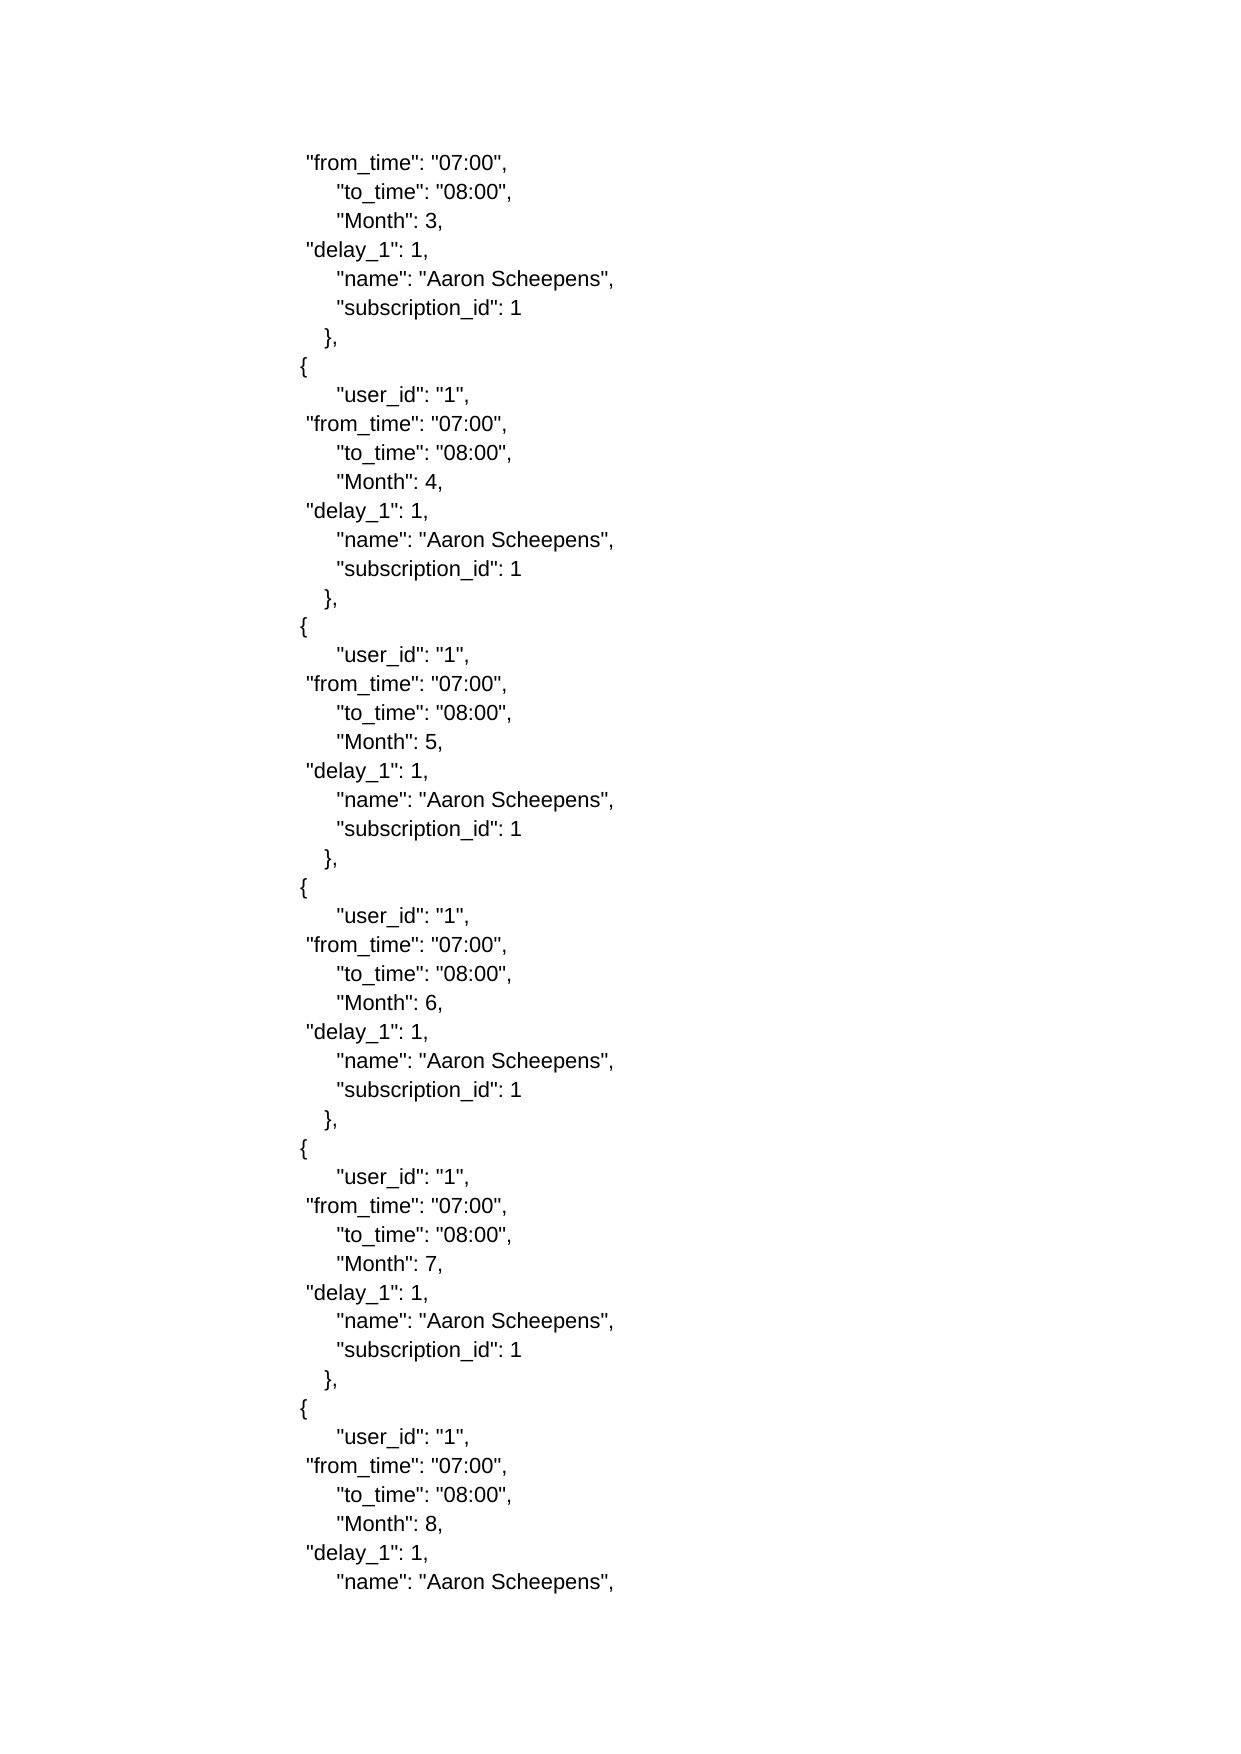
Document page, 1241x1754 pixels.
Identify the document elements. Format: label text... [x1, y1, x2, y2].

text "Month": 5, [300, 729, 1090, 754]
text "user_id": "1", [300, 1163, 1090, 1189]
text "Month": 6, [300, 990, 1090, 1015]
text "subscription_id": 1 [300, 555, 1090, 581]
text "delay_1": 1, [300, 1540, 1090, 1565]
text "subscription_id": 1 [300, 295, 1090, 320]
text "from_time": "07:00", [300, 1192, 1090, 1218]
text "Month": 8, [300, 1511, 1090, 1536]
text "to_time": "08:00", [300, 439, 1090, 465]
text }, [300, 1106, 1090, 1131]
text "name": "Aaron Scheepens", [300, 1048, 1090, 1073]
text { [300, 353, 1090, 378]
text }, [300, 324, 1090, 349]
text "name": "Aaron Scheepens", [300, 787, 1090, 812]
text "from_time": "07:00", [300, 671, 1090, 696]
text { [300, 874, 1090, 899]
text { [300, 1395, 1090, 1420]
text "delay_1": 1, [300, 1279, 1090, 1304]
text "user_id": "1", [300, 642, 1090, 667]
text "user_id": "1", [300, 382, 1090, 407]
text "from_time": "07:00", [300, 932, 1090, 957]
text }, [300, 584, 1090, 609]
text "Month": 3, [300, 208, 1090, 233]
text "subscription_id": 1 [300, 1077, 1090, 1102]
text "delay_1": 1, [300, 758, 1090, 783]
text "user_id": "1", [300, 1424, 1090, 1449]
text { [300, 1134, 1090, 1160]
text "delay_1": 1, [300, 1019, 1090, 1044]
text "name": "Aaron Scheepens", [300, 266, 1090, 291]
text "name": "Aaron Scheepens", [300, 1569, 1090, 1594]
text "to_time": "08:00", [300, 700, 1090, 725]
text { [300, 613, 1090, 638]
text }, [300, 1366, 1090, 1391]
text }, [300, 845, 1090, 870]
text "to_time": "08:00", [300, 179, 1090, 204]
text "subscription_id": 1 [300, 1337, 1090, 1362]
text "to_time": "08:00", [300, 961, 1090, 986]
text "to_time": "08:00", [300, 1482, 1090, 1507]
text "delay_1": 1, [300, 497, 1090, 523]
text "subscription_id": 1 [300, 816, 1090, 841]
text "from_time": "07:00", [300, 1453, 1090, 1478]
text "Month": 7, [300, 1250, 1090, 1276]
text "name": "Aaron Scheepens", [300, 1308, 1090, 1333]
text "delay_1": 1, [300, 237, 1090, 262]
text "from_time": "07:00", [300, 411, 1090, 436]
text "from_time": "07:00", [300, 150, 1090, 175]
text "user_id": "1", [300, 903, 1090, 928]
text "to_time": "08:00", [300, 1221, 1090, 1247]
text "name": "Aaron Scheepens", [300, 526, 1090, 552]
text "Month": 4, [300, 468, 1090, 494]
